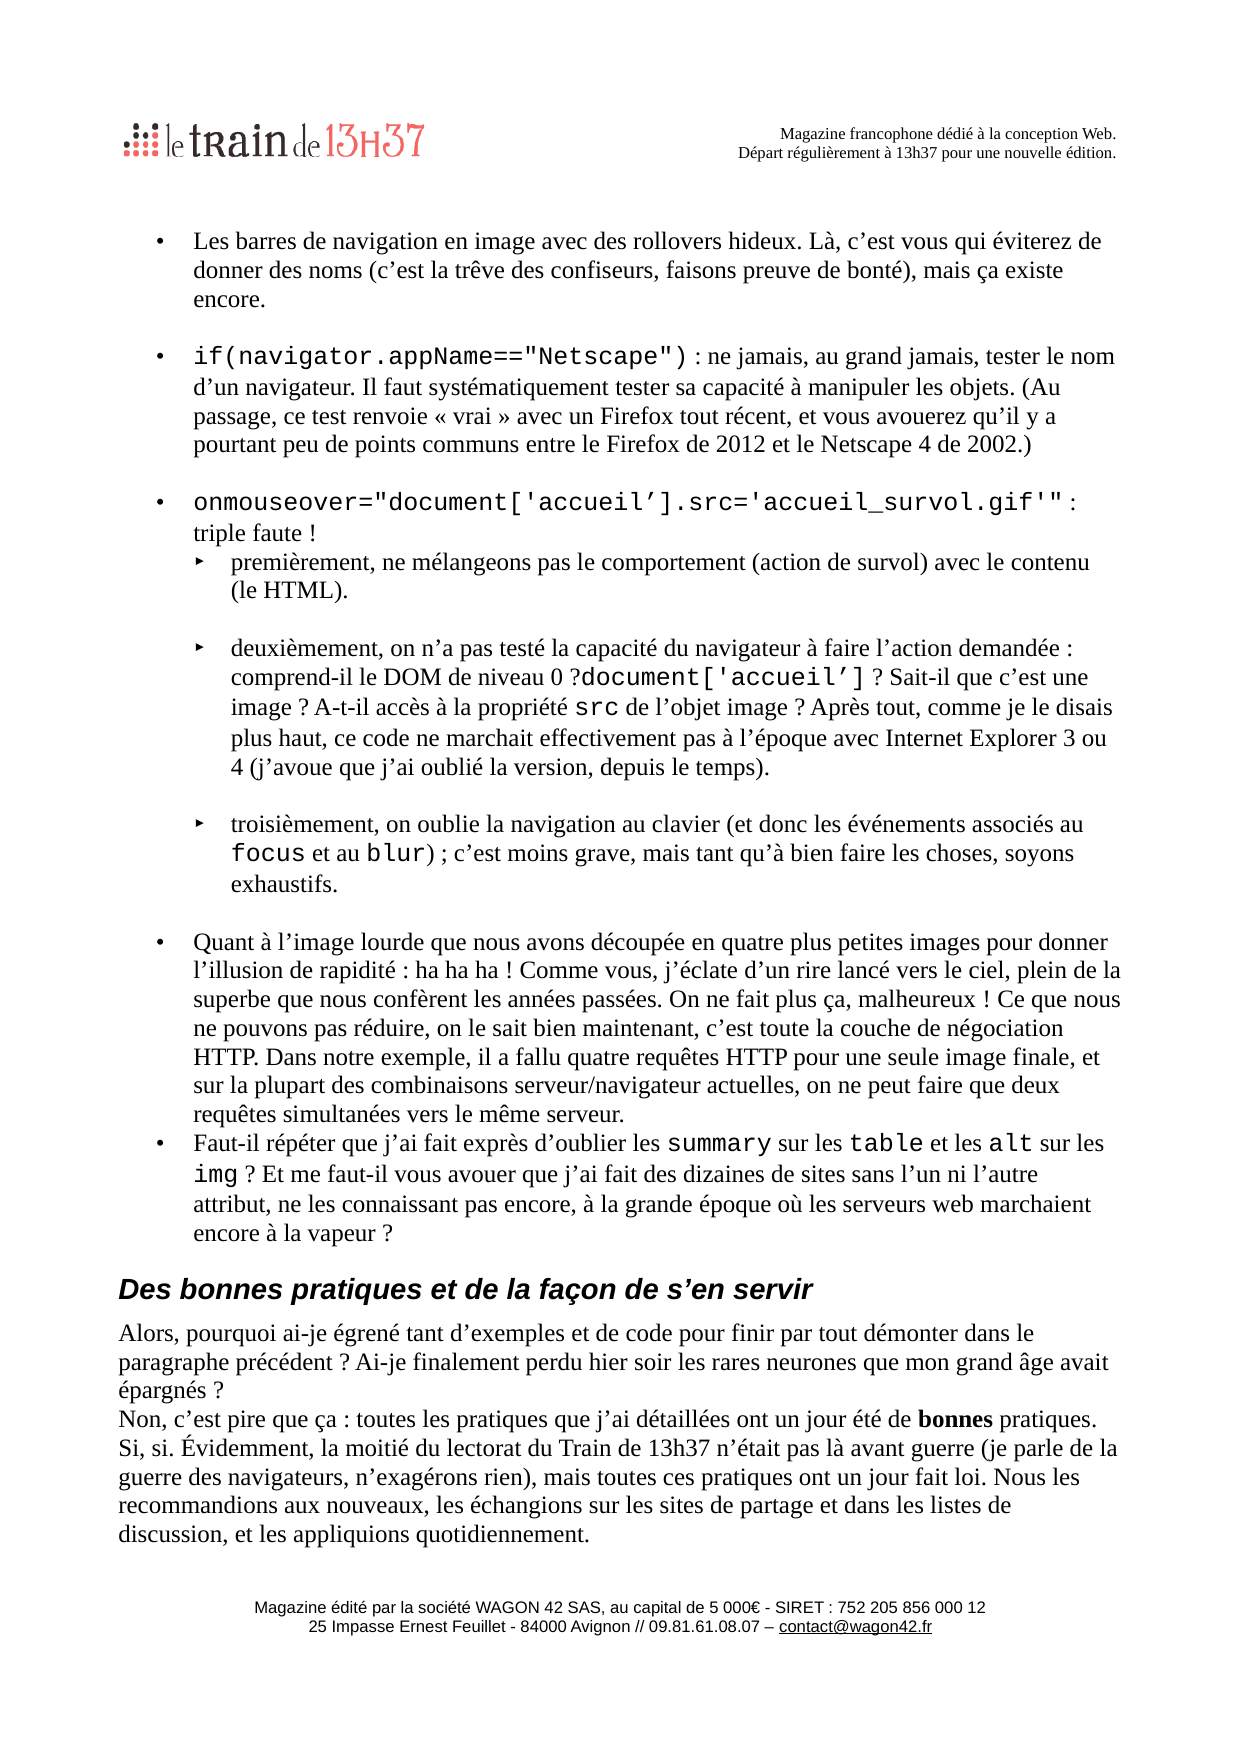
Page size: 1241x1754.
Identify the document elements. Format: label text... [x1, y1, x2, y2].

list onmouseover="document['accueil’].src='accueil_survol.gif'" : triple faute ! [156, 487, 1122, 547]
subtitle Des bonnes pratiques et de la façon de s’en servir [118, 1272, 1122, 1306]
picture [123, 123, 425, 157]
list Les barres de navigation en image avec des rollovers hideux. Là, c’est vous qui éviterez de donner des noms (c’est la trêve des confiseurs, faisons preuve de bonté), mais ça existe encore. [156, 226, 1122, 341]
list deuxièmement, on n’a pas testé la capacité du navigateur à faire l’action demandée : comprend-il le DOM de niveau 0 ?document['accueil’] ? Sait-il que c’est une image ? A-t-il accès à la propriété src de l’objet image ? Après tout, comme je le disais plus haut, ce code ne marchait effectivement pas à l’époque avec Internet Explorer 3 ou 4 (j’avoue que j’ai oublié la version, depuis le temps). [193, 633, 1122, 809]
list troisièmement, on oublie la navigation au clavier (et donc les événements associés au focus et au blur) ; c’est moins grave, mais tant qu’à bien faire les choses, soyons exhaustifs. [193, 809, 1122, 927]
list Quant à l’image lourde que nous avons découpée en quatre plus petites images pour donner l’illusion de rapidité : ha ha ha ! Comme vous, j’éclate d’un rire lancé vers le ciel, plein de la superbe que nous confèrent les années passées. On ne fait plus ça, malheureux ! Ce que nous ne pouvons pas réduire, on le sait bien maintenant, c’est toute la couche de négociation HTTP. Dans notre exemple, il a fallu quatre requêtes HTTP pour une seule image finale, et sur la plupart des combinaisons serveur/navigateur actuelles, on ne peut faire que deux requêtes simultanées vers le même serveur. [156, 927, 1122, 1128]
list Faut-il répéter que j’ai fait exprès d’oublier les summary sur les table et les alt sur les img ? Et me faut-il vous avouer que j’ai fait des dizaines de sites sans l’un ni l’autre attribut, ne les connaissant pas encore, à la grande époque où les serveurs web marchaient encore à la vapeur ? [156, 1128, 1122, 1247]
list if(navigator.appName=="Netscape") : ne jamais, au grand jamais, tester le nom d’un navigateur. Il faut systématiquement tester sa capacité à manipuler les objets. (Au passage, ce test renvoie « vrai » avec un Firefox tout récent, et vous avouerez qu’il y a pourtant peu de points communs entre le Firefox de 2012 et le Netscape 4 de 2002.) [156, 341, 1122, 487]
text Alors, pourquoi ai-je égrené tant d’exemples et de code pour finir par tout démonter dans le paragraphe précédent ? Ai-je finalement perdu hier soir les rares neurones que mon grand âge avait épargnés ? [118, 1318, 1122, 1404]
text Non, c’est pire que ça : toutes les pratiques que j’ai détaillées ont un jour été de bonnes pratiques. Si, si. Évidemment, la moitié du lectorat du Train de 13h37 n’était pas là avant guerre (je parle de la guerre des navigateurs, n’exagérons rien), mais toutes ces pratiques ont un jour fait loi. Nous les recommandions aux nouveaux, les échangions sur les sites de partage et dans les listes de discussion, et les appliquions quotidiennement. [118, 1404, 1122, 1548]
list premièrement, ne mélangeons pas le comportement (action de survol) avec le contenu (le HTML). [193, 547, 1122, 633]
